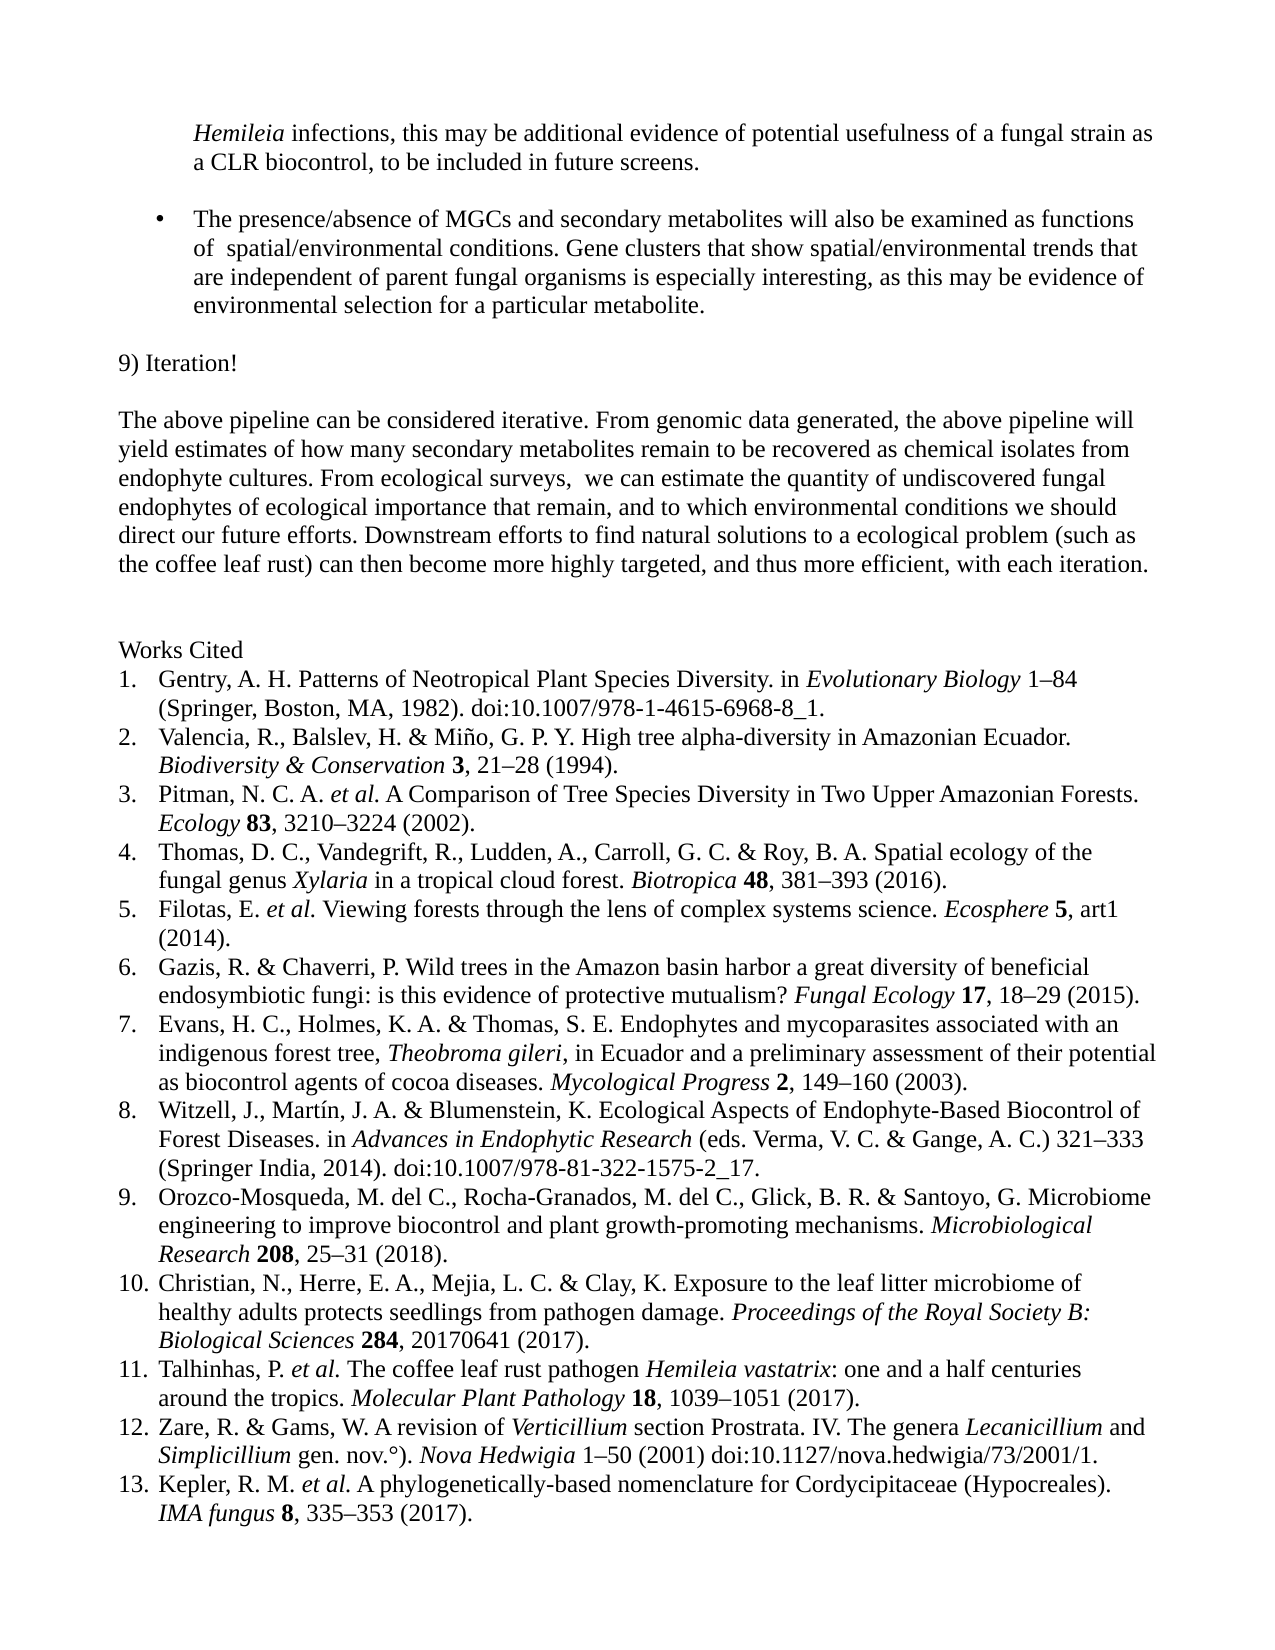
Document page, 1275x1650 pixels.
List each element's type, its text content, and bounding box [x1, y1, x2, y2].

list The presence/absence of MGCs and secondary metabolites will also be examined as functions of spatial/environmental conditions. Gene clusters that show spatial/environmental trends that are independent of parent fungal organisms is especially interesting, as this may be evidence of environmental selection for a particular metabolite. [156, 204, 1157, 319]
text 5. Filotas, E. et al. Viewing forests through the lens of complex systems science. Ecosphere 5, art1 (2014). [118, 894, 1157, 952]
text 7. Evans, H. C., Holmes, K. A. & Thomas, S. E. Endophytes and mycoparasites associated with an indigenous forest tree, Theobroma gileri, in Ecuador and a preliminary assessment of their potential as biocontrol agents of cocoa diseases. Mycological Progress 2, 149–160 (2003). [118, 1009, 1157, 1096]
text 9. Orozco-Mosqueda, M. del C., Rocha-Granados, M. del C., Glick, B. R. & Santoyo, G. Microbiome engineering to improve biocontrol and plant growth-promoting mechanisms. Microbiological Research 208, 25–31 (2018). [118, 1182, 1157, 1268]
text 1. Gentry, A. H. Patterns of Neotropical Plant Species Diversity. in Evolutionary Biology 1–84 (Springer, Boston, MA, 1982). doi:10.1007/978-1-4615-6968-8_1. [118, 664, 1157, 722]
text 3. Pitman, N. C. A. et al. A Comparison of Tree Species Diversity in Two Upper Amazonian Forests. Ecology 83, 3210–3224 (2002). [118, 779, 1157, 837]
text The above pipeline can be considered iterative. From genomic data generated, the above pipeline will yield estimates of how many secondary metabolites remain to be recovered as chemical isolates from endophyte cultures. From ecological surveys, we can estimate the quantity of undiscovered fungal endophytes of ecological importance that remain, and to which environmental conditions we should direct our future efforts. Downstream efforts to find natural solutions to a ecological problem (such as the coffee leaf rust) can then become more highly targeted, and thus more efficient, with each iteration. [118, 406, 1157, 578]
text 4. Thomas, D. C., Vandegrift, R., Ludden, A., Carroll, G. C. & Roy, B. A. Spatial ecology of the fungal genus Xylaria in a tropical cloud forest. Biotropica 48, 381–393 (2016). [118, 837, 1157, 894]
text 12. Zare, R. & Gams, W. A revision of Verticillium section Prostrata. IV. The genera Lecanicillium and Simplicillium gen. nov.°). Nova Hedwigia 1–50 (2001) doi:10.1127/nova.hedwigia/73/2001/1. [118, 1412, 1157, 1469]
list Hemileia infections, this may be additional evidence of potential usefulness of a fungal strain as a CLR biocontrol, to be included in future screens. [156, 118, 1157, 176]
text 11. Talhinhas, P. et al. The coffee leaf rust pathogen Hemileia vastatrix: one and a half centuries around the tropics. Molecular Plant Pathology 18, 1039–1051 (2017). [118, 1354, 1157, 1412]
text 8. Witzell, J., Martín, J. A. & Blumenstein, K. Ecological Aspects of Endophyte-Based Biocontrol of Forest Diseases. in Advances in Endophytic Research (eds. Verma, V. C. & Gange, A. C.) 321–333 (Springer India, 2014). doi:10.1007/978-81-322-1575-2_17. [118, 1096, 1157, 1182]
text 10. Christian, N., Herre, E. A., Mejia, L. C. & Clay, K. Exposure to the leaf litter microbiome of healthy adults protects seedlings from pathogen damage. Proceedings of the Royal Society B: Biological Sciences 284, 20170641 (2017). [118, 1268, 1157, 1354]
text 6. Gazis, R. & Chaverri, P. Wild trees in the Amazon basin harbor a great diversity of beneficial endosymbiotic fungi: is this evidence of protective mutualism? Fungal Ecology 17, 18–29 (2015). [118, 952, 1157, 1009]
text 9) Iteration! [118, 348, 1157, 377]
text 2. Valencia, R., Balslev, H. & Miño, G. P. Y. High tree alpha-diversity in Amazonian Ecuador. Biodiversity & Conservation 3, 21–28 (1994). [118, 722, 1157, 779]
text Works Cited [118, 636, 1157, 664]
text 13. Kepler, R. M. et al. A phylogenetically-based nomenclature for Cordycipitaceae (Hypocreales). IMA fungus 8, 335–353 (2017). [118, 1469, 1157, 1527]
